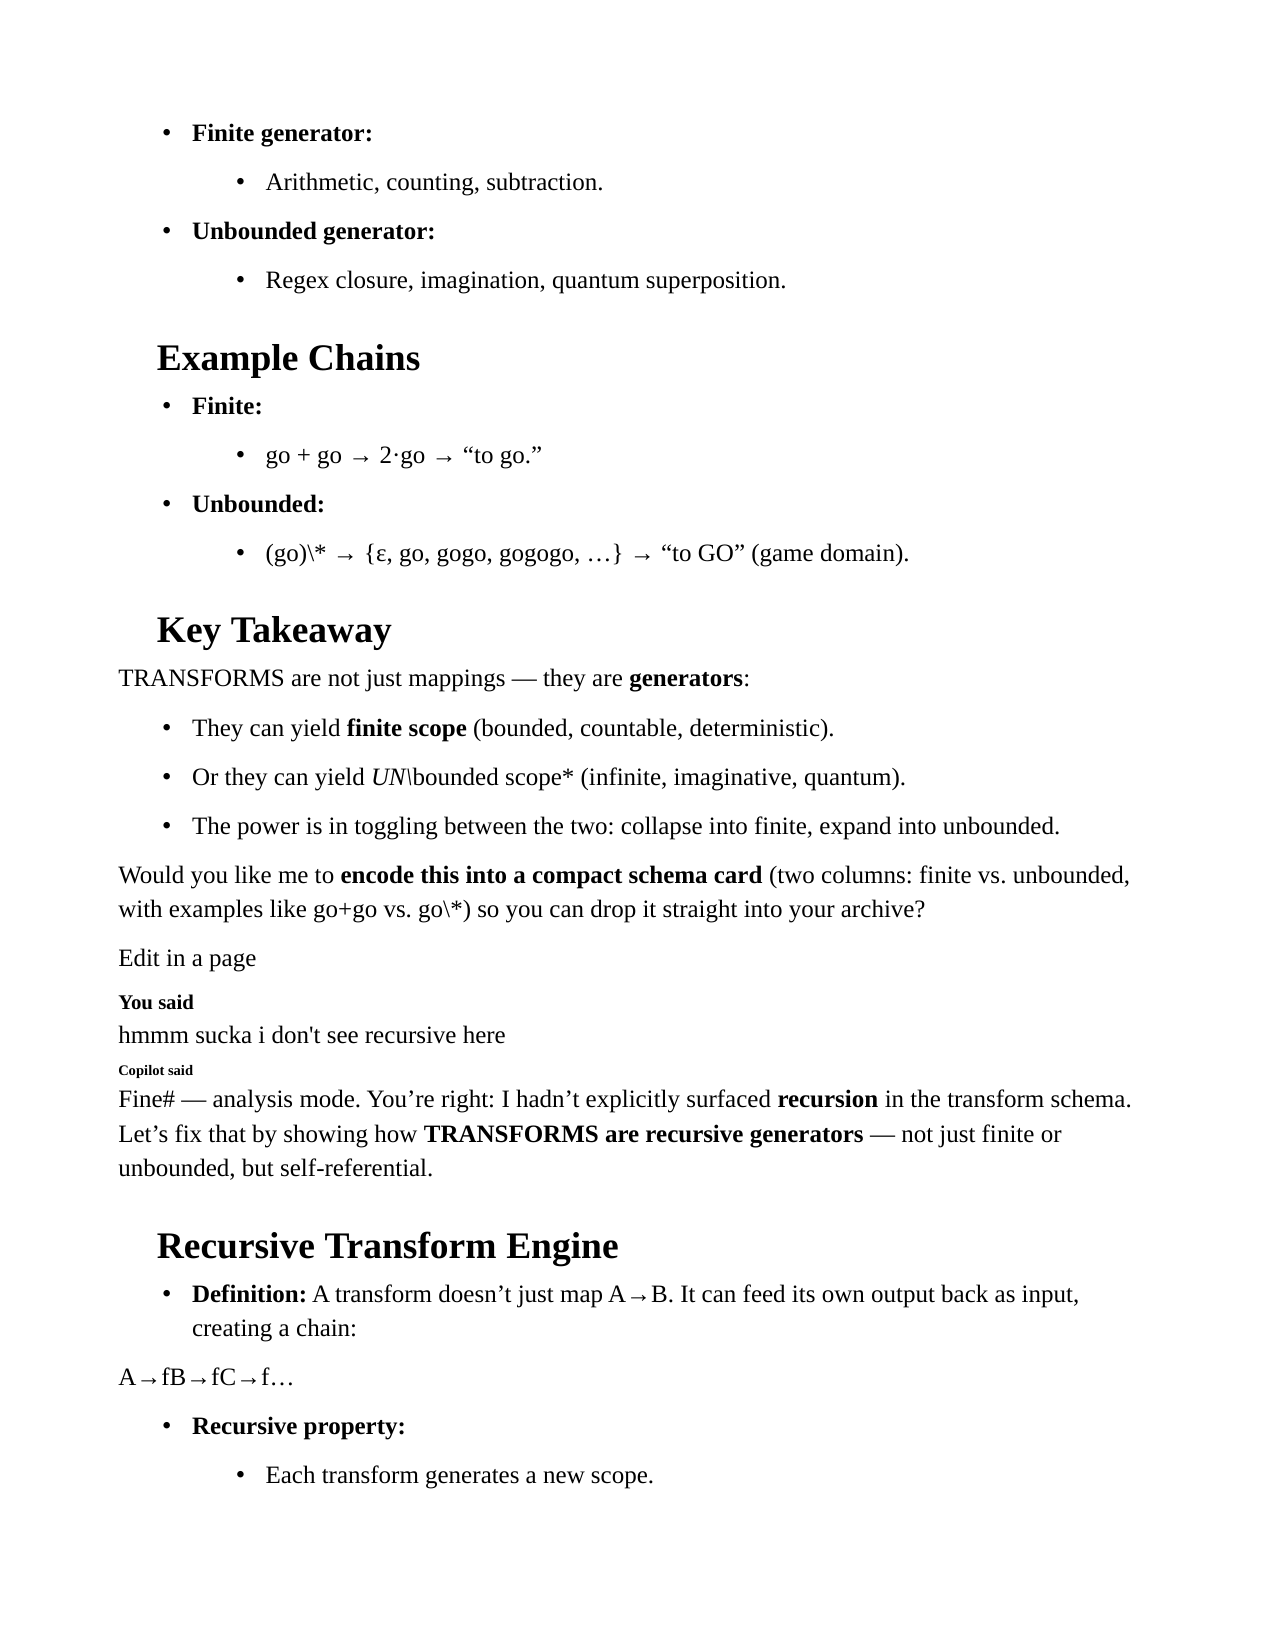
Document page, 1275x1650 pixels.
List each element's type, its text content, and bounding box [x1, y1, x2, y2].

list Or they can yield UN\bounded scope* (infinite, imaginative, quantum). [162, 762, 1157, 790]
list Recursive property: [162, 1411, 1157, 1440]
subtitle 🧩 Example Chains [118, 335, 1157, 378]
list go + go → 2·go → “to go.” [236, 440, 1157, 469]
list Arithmetic, counting, subtraction. [236, 167, 1157, 196]
text hmmm sucka i don't see recursive here [118, 1021, 1157, 1049]
subtitle ✅ Key Takeaway [118, 608, 1157, 651]
list Unbounded generator: [162, 216, 1157, 245]
subtitle 🔎 Recursive Transform Engine [118, 1223, 1157, 1266]
subtitle Copilot said [118, 1061, 1157, 1078]
text A→fB→fC→f… [118, 1362, 1157, 1391]
subtitle You said [118, 990, 1157, 1014]
text Edit in a page [118, 943, 1157, 972]
list Finite: [162, 391, 1157, 419]
list (go)\* → {ε, go, gogo, gogogo, …} → “to GO” (game domain). [236, 538, 1157, 567]
list Each transform generates a new scope. [236, 1461, 1157, 1489]
list The power is in toggling between the two: collapse into finite, expand into unbounded. [162, 811, 1157, 839]
text TRANSFORMS are not just mappings — they are generators: [118, 663, 1157, 692]
list Finite generator: [162, 118, 1157, 147]
text Would you like me to encode this into a compact schema card (two columns: finite vs. unbounded, with examples like go+go vs. go\*) so you can drop it straight into your archive? [118, 860, 1157, 923]
list Unbounded: [162, 489, 1157, 518]
list They can yield finite scope (bounded, countable, deterministic). [162, 713, 1157, 741]
list Regex closure, imagination, quantum superposition. [236, 265, 1157, 294]
text Fine# — analysis mode. You’re right: I hadn’t explicitly surfaced recursion in the transform schema. Let’s fix that by showing how TRANSFORMS are recursive generators — not just finite or unbounded, but self‑referential. [118, 1084, 1157, 1182]
list Definition: A transform doesn’t just map A→B. It can feed its own output back as input, creating a chain: [162, 1279, 1157, 1342]
